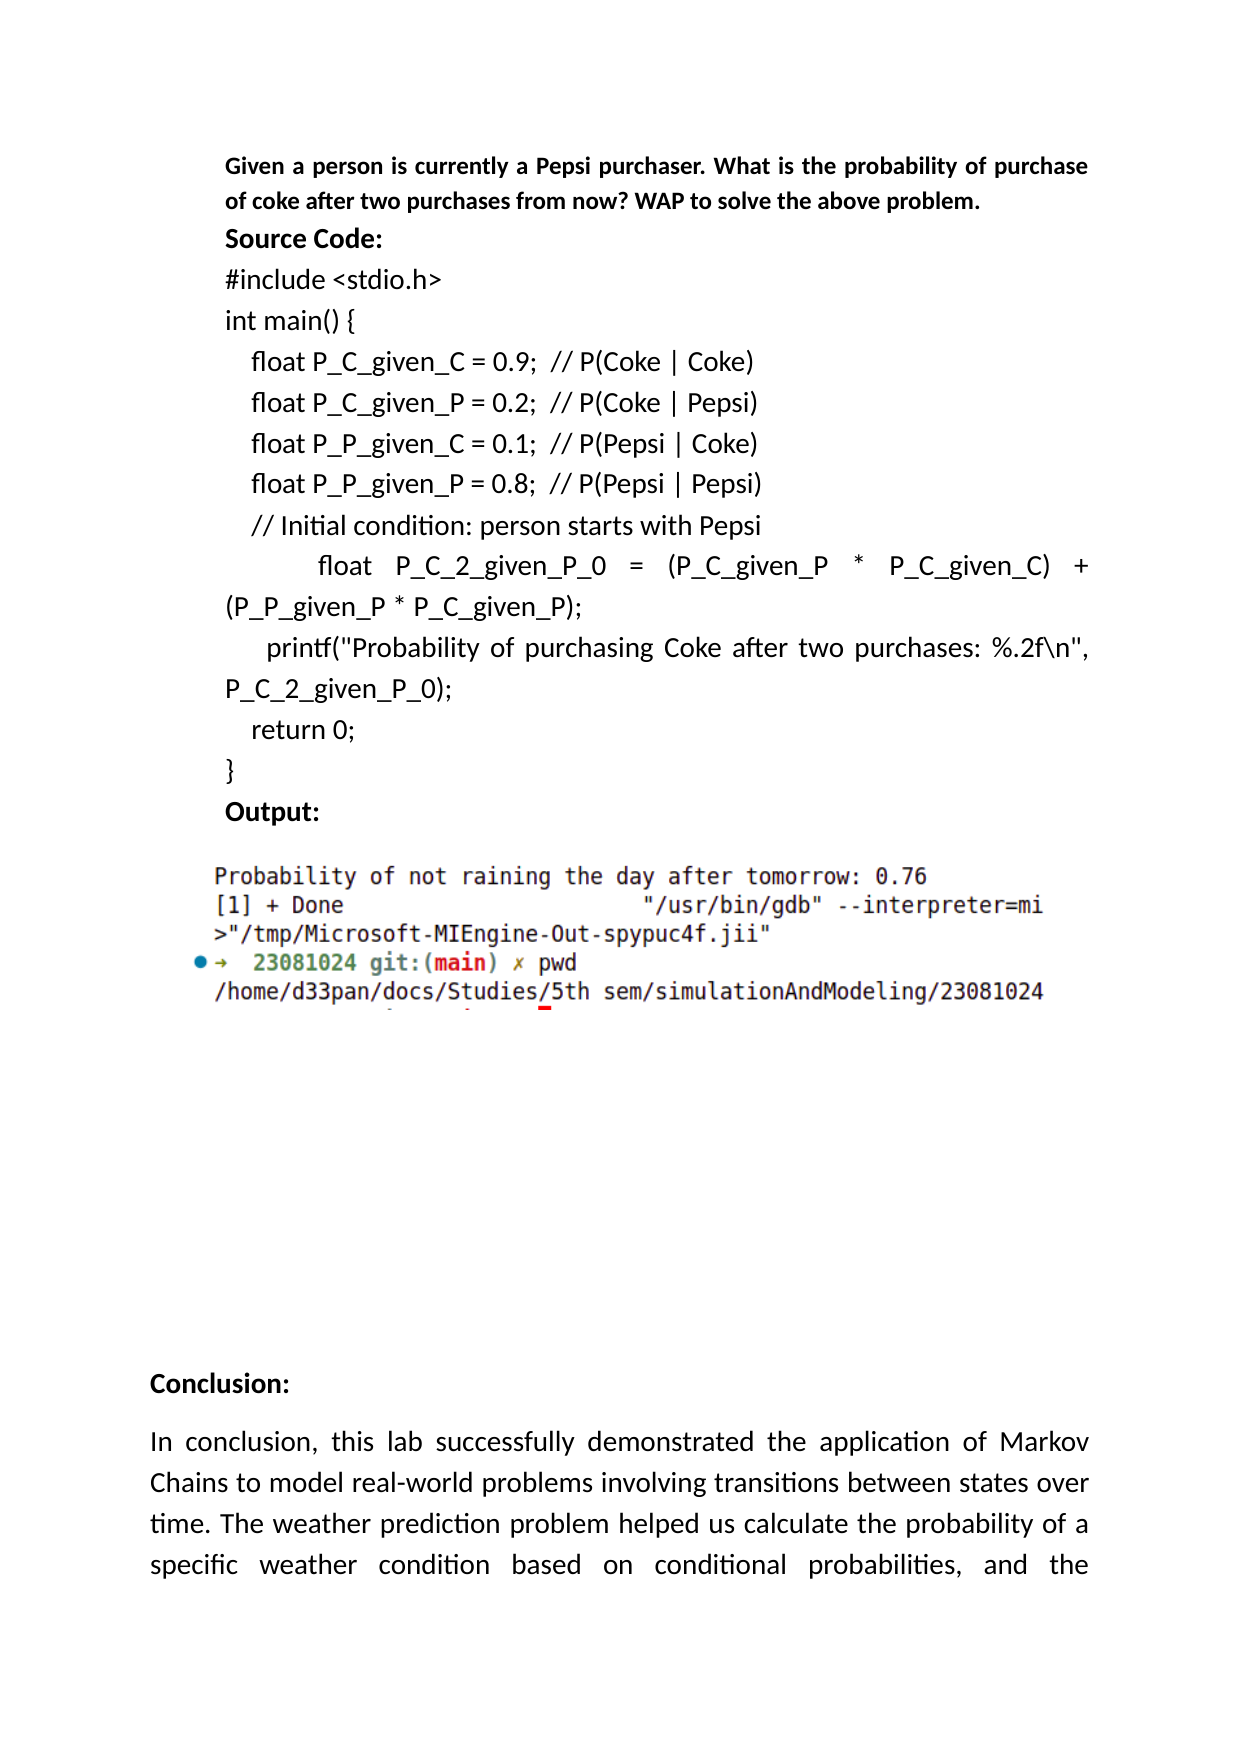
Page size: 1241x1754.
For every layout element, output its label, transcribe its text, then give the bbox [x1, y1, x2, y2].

list } [225, 752, 1090, 788]
list int main() { [225, 302, 1090, 337]
picture [187, 853, 1053, 1010]
text Conclusion: [150, 1366, 1090, 1401]
list float P_C_2_given_P_0 = (P_C_given_P * P_C_given_C) + (P_P_given_P * P_C_given_P); [225, 547, 1090, 624]
text In conclusion, this lab successfully demonstrated the application of Markov Chains to model real-world problems involving transitions between states over time. The weather prediction problem helped us calculate the probability of a specific weather condition based on conditional probabilities, and the [150, 1423, 1090, 1582]
list #include <stdio.h> [225, 261, 1090, 297]
list float P_P_given_P = 0.8; // P(Pepsi | Pepsi) [225, 466, 1090, 501]
list Source Code: [225, 220, 1090, 256]
list float P_P_given_C = 0.1; // P(Pepsi | Coke) [225, 425, 1090, 460]
list float P_C_given_C = 0.9; // P(Coke | Coke) [225, 343, 1090, 378]
list // Initial condition: person starts with Pepsi [225, 507, 1090, 542]
list Given a person is currently a Pepsi purchaser. What is the probability of purchase of coke after two purchases from now? WAP to solve the above problem. [225, 150, 1090, 216]
list float P_C_given_P = 0.2; // P(Coke | Pepsi) [225, 384, 1090, 419]
list return 0; [225, 711, 1090, 747]
list Output: [225, 793, 1090, 829]
list printf("Probability of purchasing Coke after two purchases: %.2f\n", P_C_2_given_P_0); [225, 629, 1090, 706]
